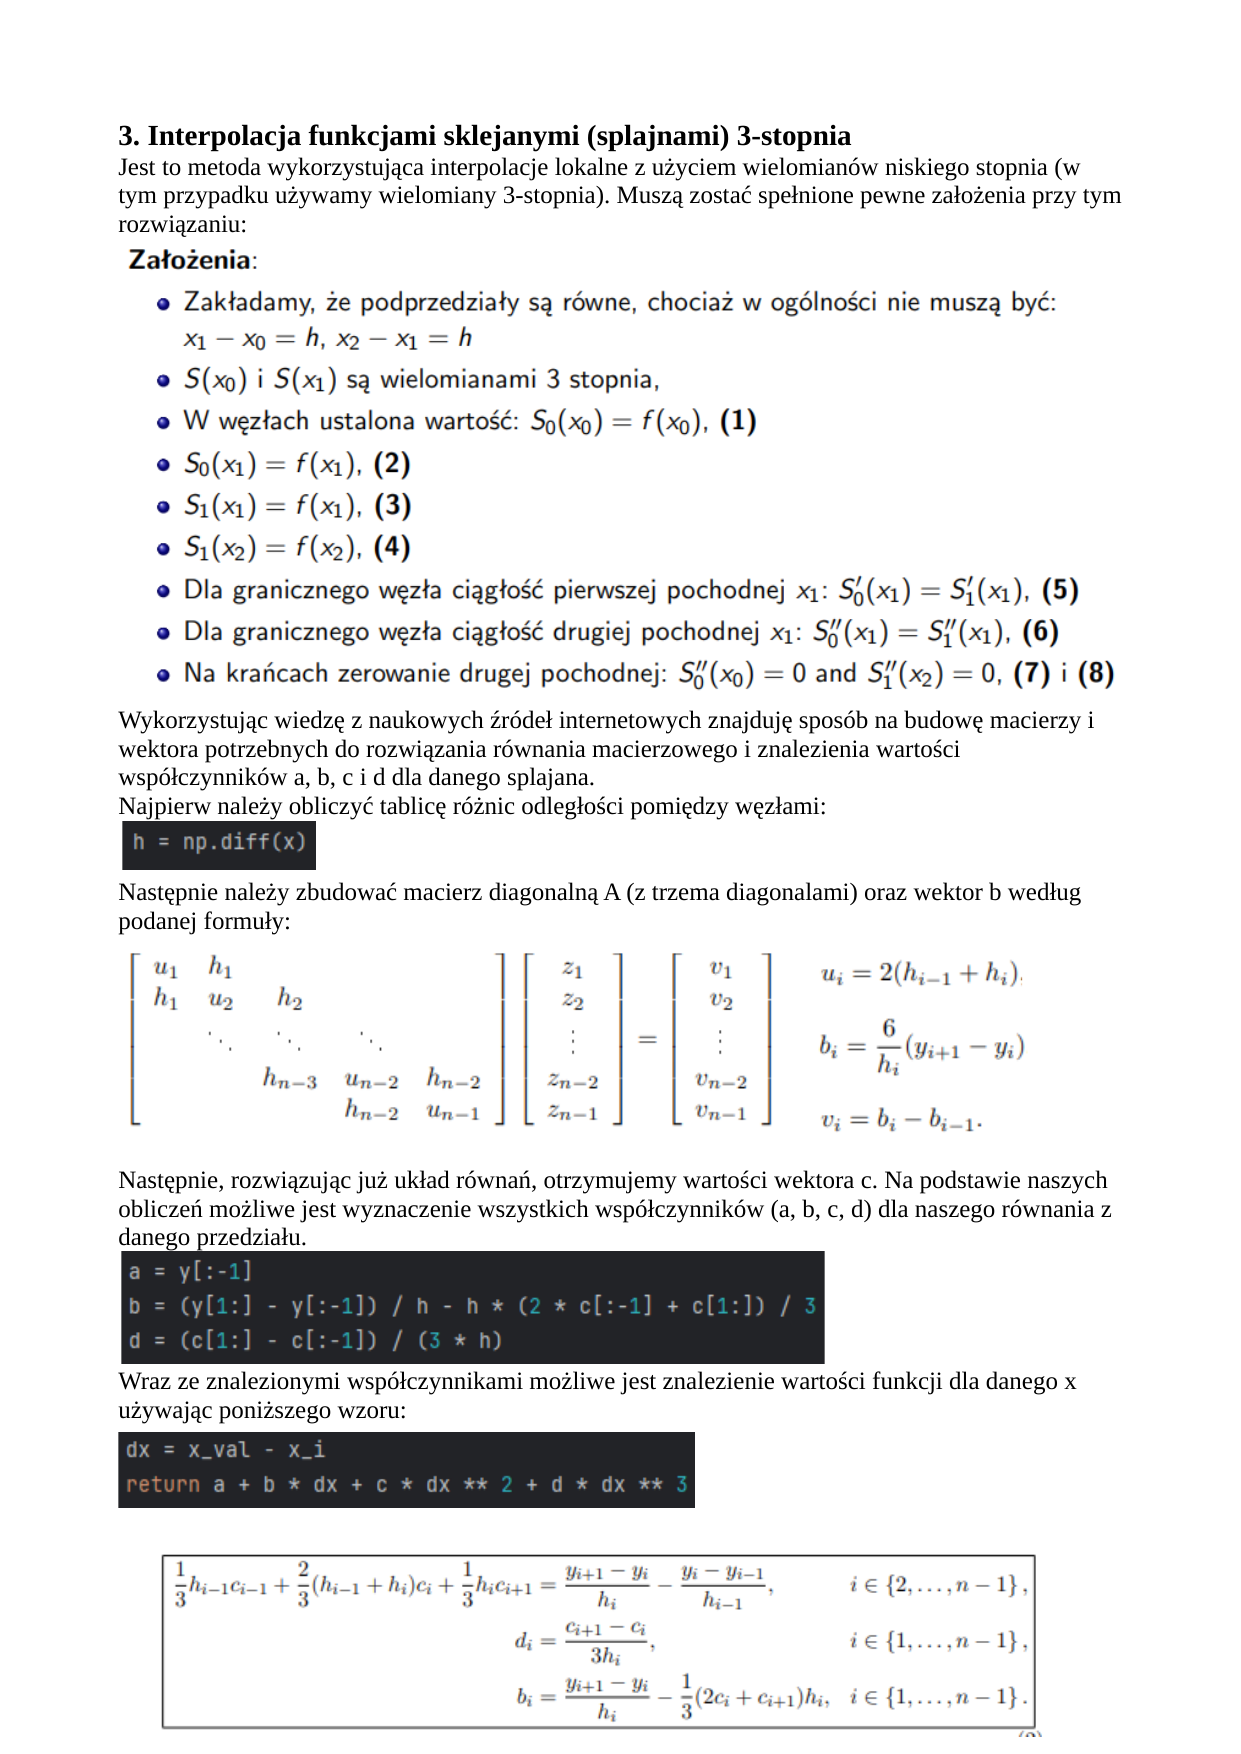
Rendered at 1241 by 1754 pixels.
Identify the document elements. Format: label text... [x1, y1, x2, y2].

picture [121, 1251, 825, 1364]
picture [808, 1008, 1028, 1155]
text Wykorzystując wiedzę z naukowych źródeł internetowych znajduję sposób na budowę macierzy i wektora potrzebnych do rozwiązania równania macierzowego i znalezienia wartości współczynników a, b, c i d dla danego splajana. [118, 705, 1122, 791]
text Jest to metoda wykorzystująca interpolacje lokalne z użyciem wielomianów niskiego stopnia (w tym przypadku używamy wielomiany 3-stopnia). Muszą zostać spełnione pewne założenia przy tym rozwiązaniu: [118, 152, 1122, 237]
picture [117, 941, 787, 1139]
picture [122, 821, 316, 870]
picture [798, 935, 1023, 1001]
text 3. Interpolacja funkcjami sklejanymi (splajnami) 3-stopnia [118, 118, 1122, 152]
picture [150, 1546, 1045, 1737]
text Następnie, rozwiązując już układ równań, otrzymujemy wartości wektora c. Na podstawie naszych obliczeń możliwe jest wyznaczenie wszystkich współczynników (a, b, c, d) dla naszego równania z danego przedziału. [118, 1165, 1122, 1251]
picture [118, 1432, 695, 1508]
text Wraz ze znalezionymi współczynnikami możliwe jest znalezienie wartości funkcji dla danego x używając poniższego wzoru: [118, 1366, 1122, 1424]
text Najpierw należy obliczyć tablicę różnic odległości pomiędzy węzłami: [118, 791, 1122, 820]
text Następnie należy zbudować macierz diagonalną A (z trzema diagonalami) oraz wektor b według podanej formuły: [118, 877, 1122, 935]
picture [118, 237, 1123, 705]
